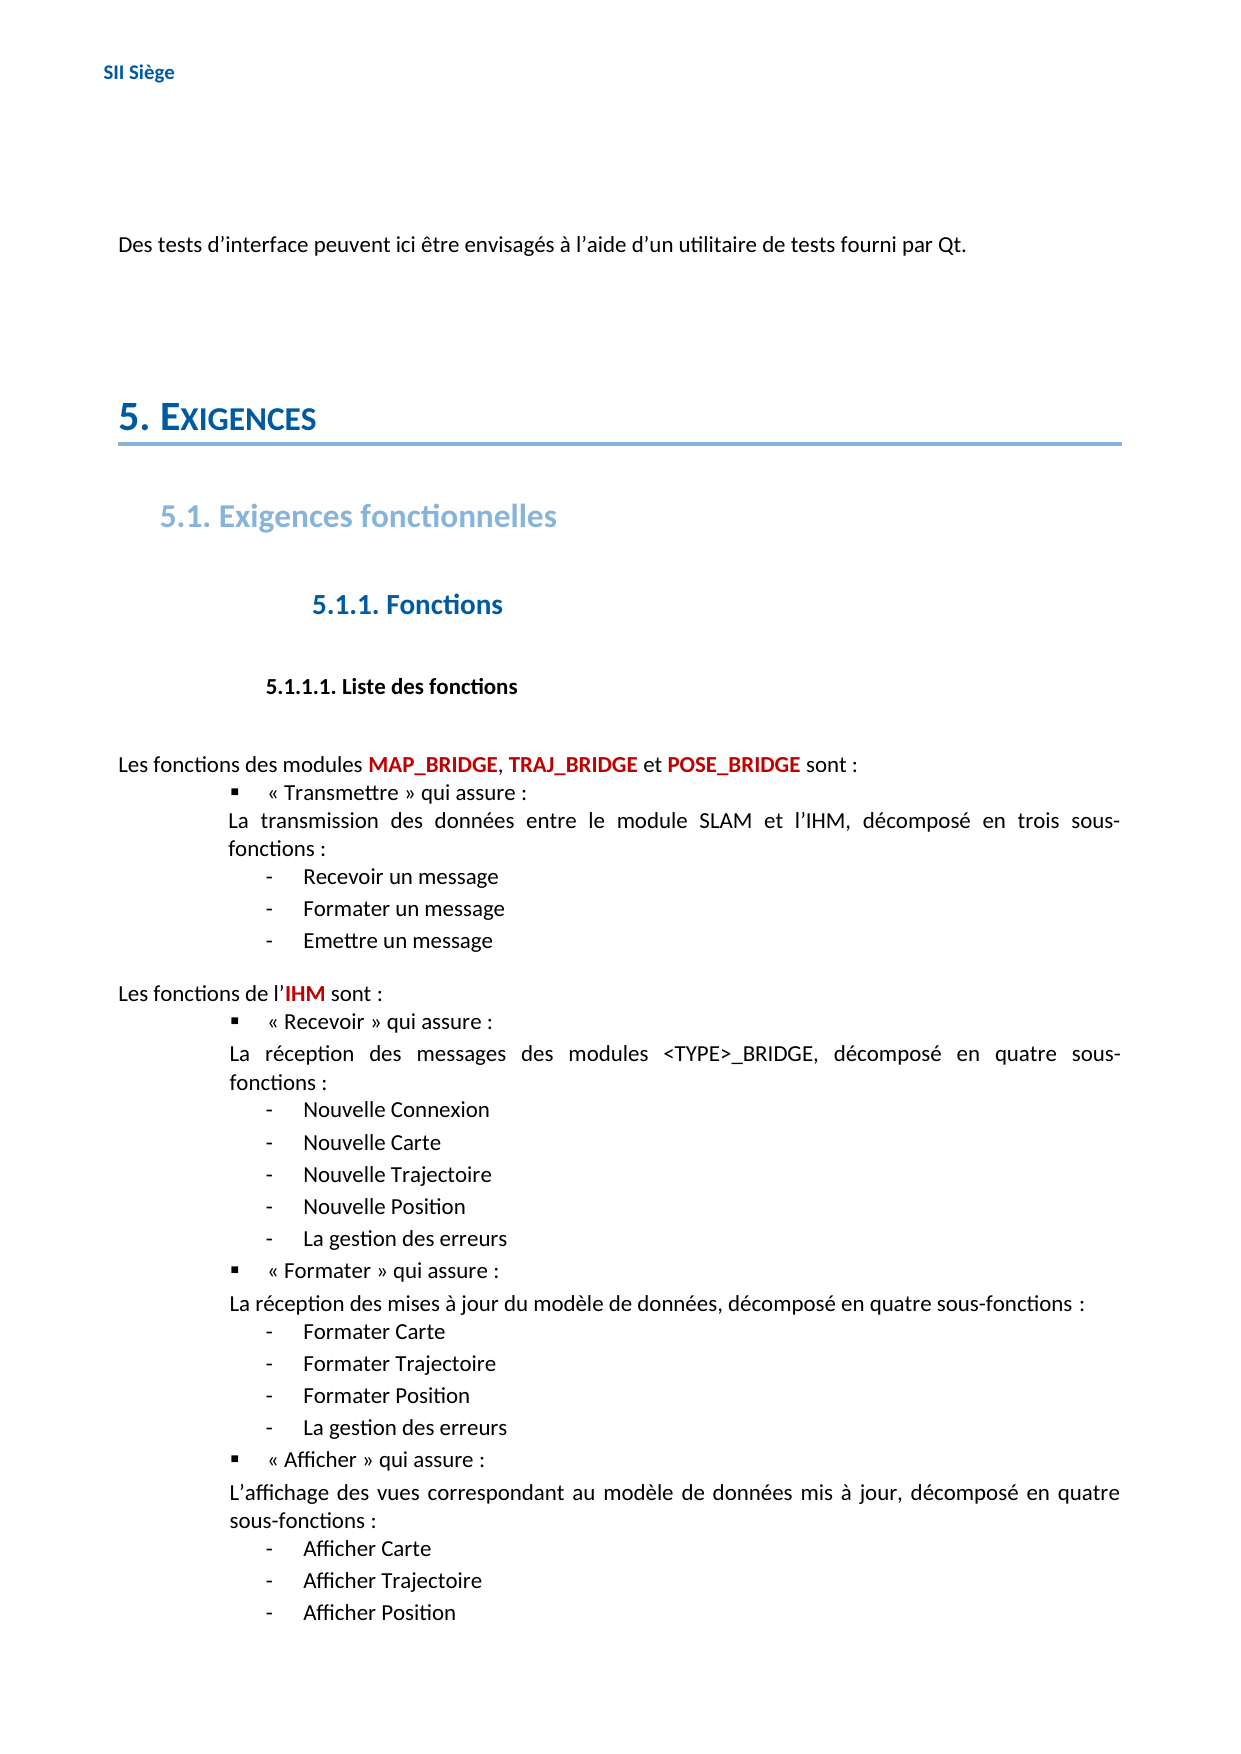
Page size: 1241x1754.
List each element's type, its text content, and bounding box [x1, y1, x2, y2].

subtitle Exigences [118, 389, 1122, 442]
list Afficher Position [266, 1598, 1122, 1626]
text Les fonctions de l’IHM sont : [118, 979, 1122, 1007]
list « Transmettre » qui assure : [229, 778, 1122, 806]
subtitle Exigences fonctionnelles [159, 496, 1122, 536]
text Des tests d’interface peuvent ici être envisagés à l’aide d’un utilitaire de tests fourni par Qt. [118, 230, 1122, 258]
list Nouvelle Connexion [266, 1096, 1122, 1124]
text La réception des mises à jour du modèle de données, décomposé en quatre sous-fonctions : [229, 1289, 1122, 1317]
list « Recevoir » qui assure : [229, 1007, 1122, 1035]
list « Afficher » qui assure : [229, 1446, 1122, 1473]
text L’affichage des vues correspondant au modèle de données mis à jour, décomposé en quatre sous-fonctions : [229, 1478, 1122, 1534]
text La réception des messages des modules <TYPE>_BRIDGE, décomposé en quatre sous-fonctions : [229, 1039, 1122, 1096]
list Afficher Carte [266, 1534, 1122, 1562]
list Nouvelle Position [266, 1192, 1122, 1220]
list Afficher Trajectoire [266, 1566, 1122, 1594]
list Formater Position [266, 1381, 1122, 1409]
list Formater un message [266, 894, 1122, 922]
list Formater Carte [266, 1317, 1122, 1345]
list Emettre un message [266, 926, 1122, 954]
list Nouvelle Trajectoire [266, 1160, 1122, 1188]
list Formater Trajectoire [266, 1349, 1122, 1377]
list Recevoir un message [266, 862, 1122, 890]
list « Formater » qui assure : [229, 1257, 1122, 1284]
text Les fonctions des modules MAP_BRIDGE, TRAJ_BRIDGE et POSE_BRIDGE sont : [118, 750, 1122, 778]
subtitle Fonctions [238, 586, 1122, 622]
list Nouvelle Carte [266, 1128, 1122, 1156]
text La transmission des données entre le module SLAM et l’IHM, décomposé en trois sous-fonctions : [228, 806, 1122, 862]
subtitle Liste des fonctions [192, 672, 1122, 700]
list La gestion des erreurs [266, 1413, 1122, 1441]
list La gestion des erreurs [266, 1224, 1122, 1252]
